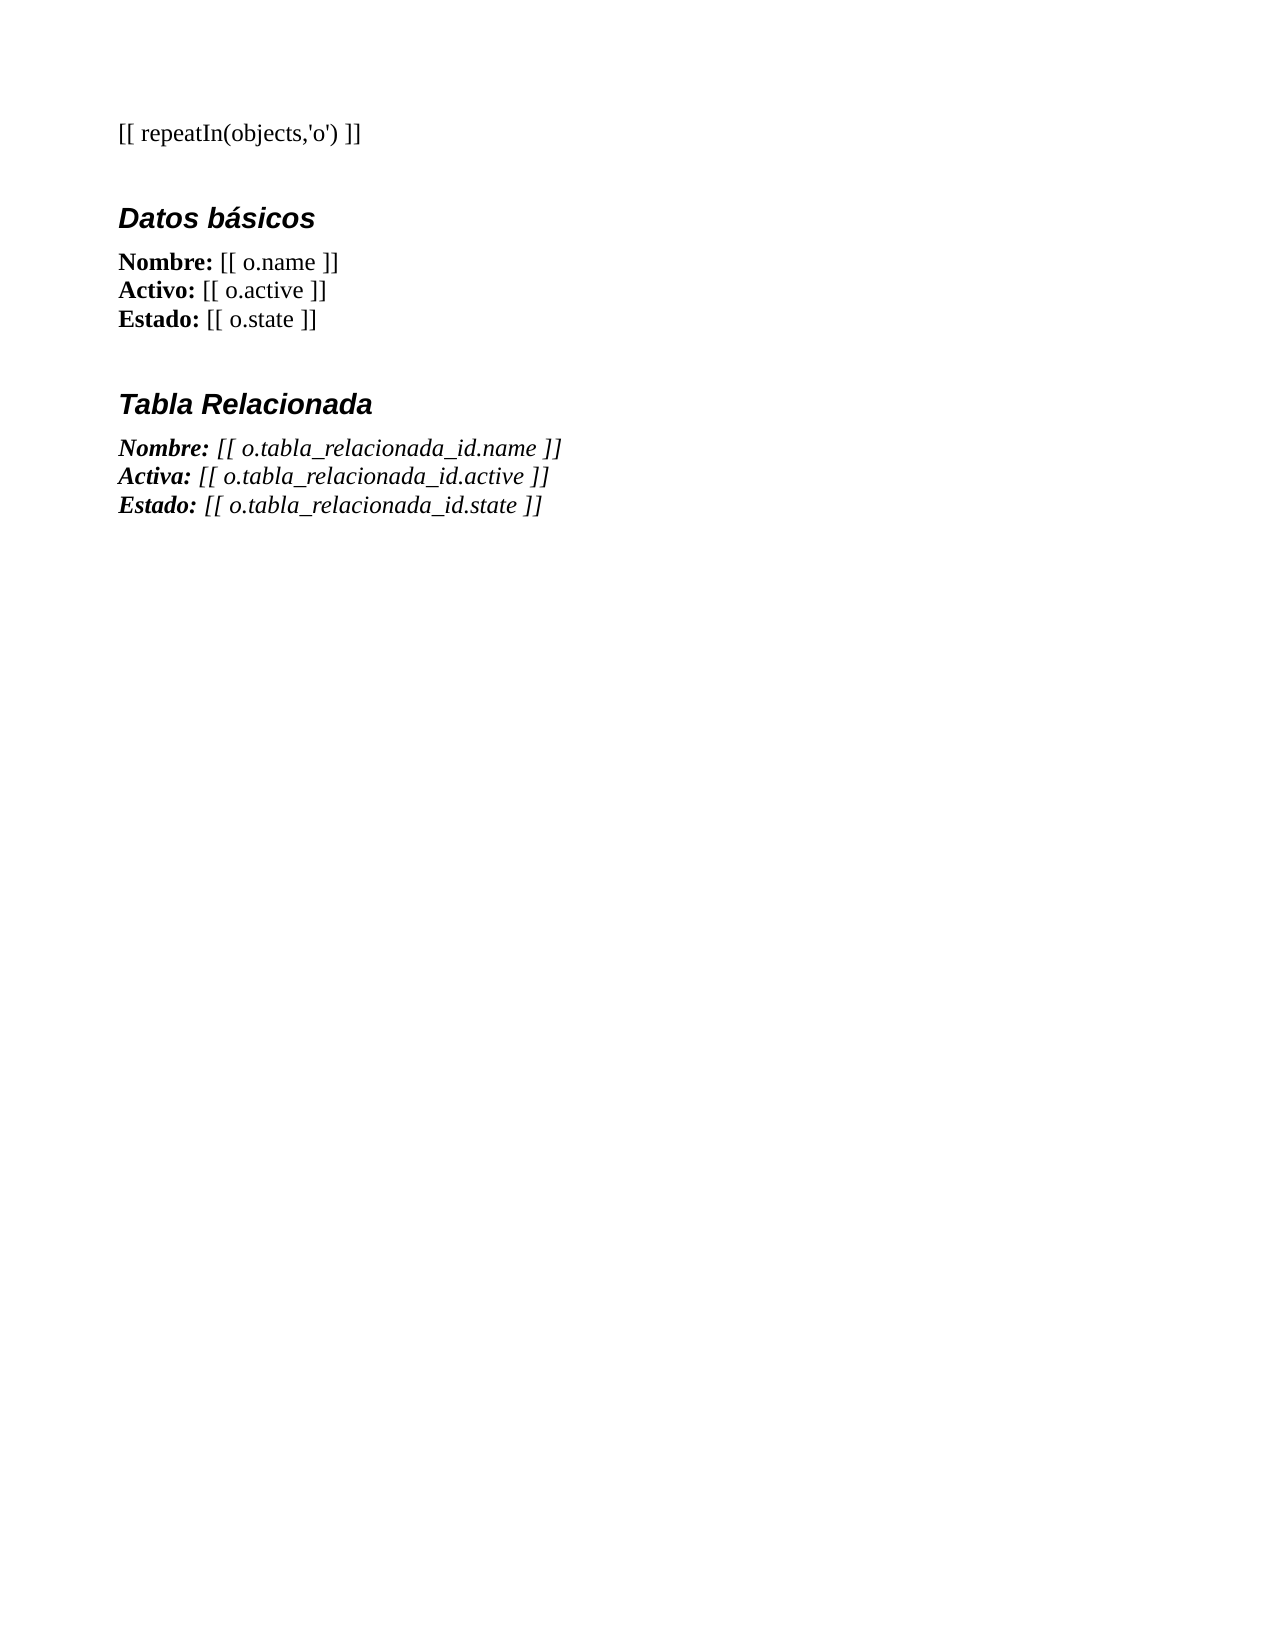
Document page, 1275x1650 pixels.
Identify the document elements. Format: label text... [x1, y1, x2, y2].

text Activa: [[ o.tabla_relacionada_id.active ]] [118, 461, 1157, 490]
subtitle Datos básicos [118, 201, 1157, 234]
text Activo: [[ o.active ]] [118, 275, 1157, 304]
text Estado: [[ o.state ]] [118, 304, 1157, 333]
text Nombre: [[ o.name ]] [118, 247, 1157, 275]
text Nombre: [[ o.tabla_relacionada_id.name ]] [118, 433, 1157, 461]
text [[ repeatIn(objects,'o') ]] [118, 118, 1157, 147]
text Estado: [[ o.tabla_relacionada_id.state ]] [118, 490, 1157, 519]
subtitle Tabla Relacionada [118, 387, 1157, 420]
